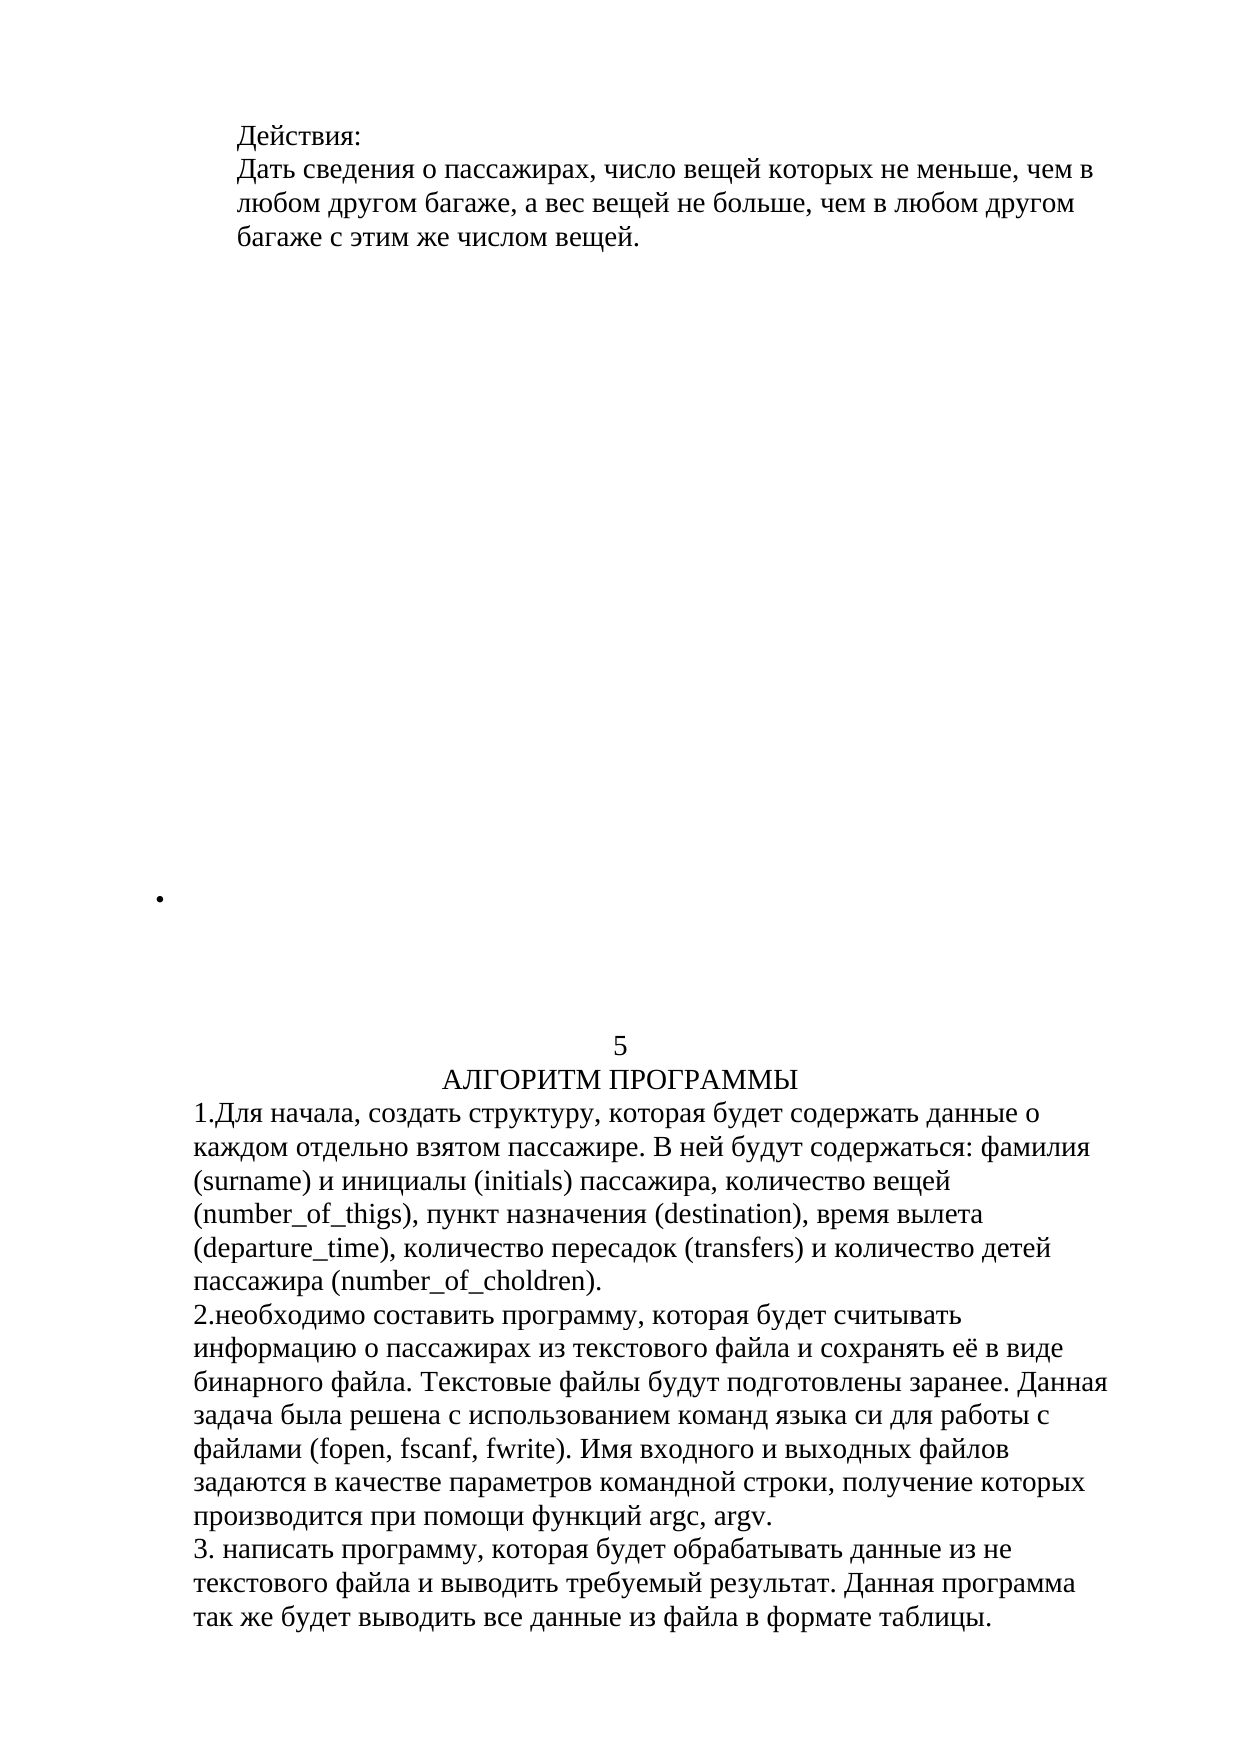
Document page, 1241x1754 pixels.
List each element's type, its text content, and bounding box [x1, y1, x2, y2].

text Действия: [237, 118, 1122, 152]
text Дать сведения о пассажирах, число вещей которых не меньше, чем в любом другом багаже, а вес вещей не больше, чем в любом другом багаже с этим же числом вещей. [237, 152, 1122, 252]
list 2.необходимо составить программу, которая будет считывать информацию о пассажирах из текстового файла и сохранять её в виде бинарного файла. Текстовые файлы будут подготовлены заранее. Данная задача была решена с использованием команд языка си для работы с файлами (fopen, fscanf, fwrite). Имя входного и выходных файлов задаются в качестве параметров командной строки, получение которых производится при помощи функций argc, argv. [193, 1297, 1122, 1532]
text 5 [118, 1028, 1122, 1062]
list 1.Для начала, создать структуру, которая будет содержать данные о каждом отдельно взятом пассажире. В ней будут содержаться: фамилия (surname) и инициалы (initials) пассажира, количество вещей (number_of_thigs), пункт назначения (destination), время вылета (departure_time), количество пересадок (transfers) и количество детей пассажира (number_of_choldren). [193, 1096, 1122, 1297]
list 3. написать программу, которая будет обрабатывать данные из не текстового файла и выводить требуемый результат. Данная программа так же будет выводить все данные из файла в формате таблицы. [193, 1532, 1122, 1632]
text АЛГОРИТМ ПРОГРАММЫ [118, 1062, 1122, 1096]
